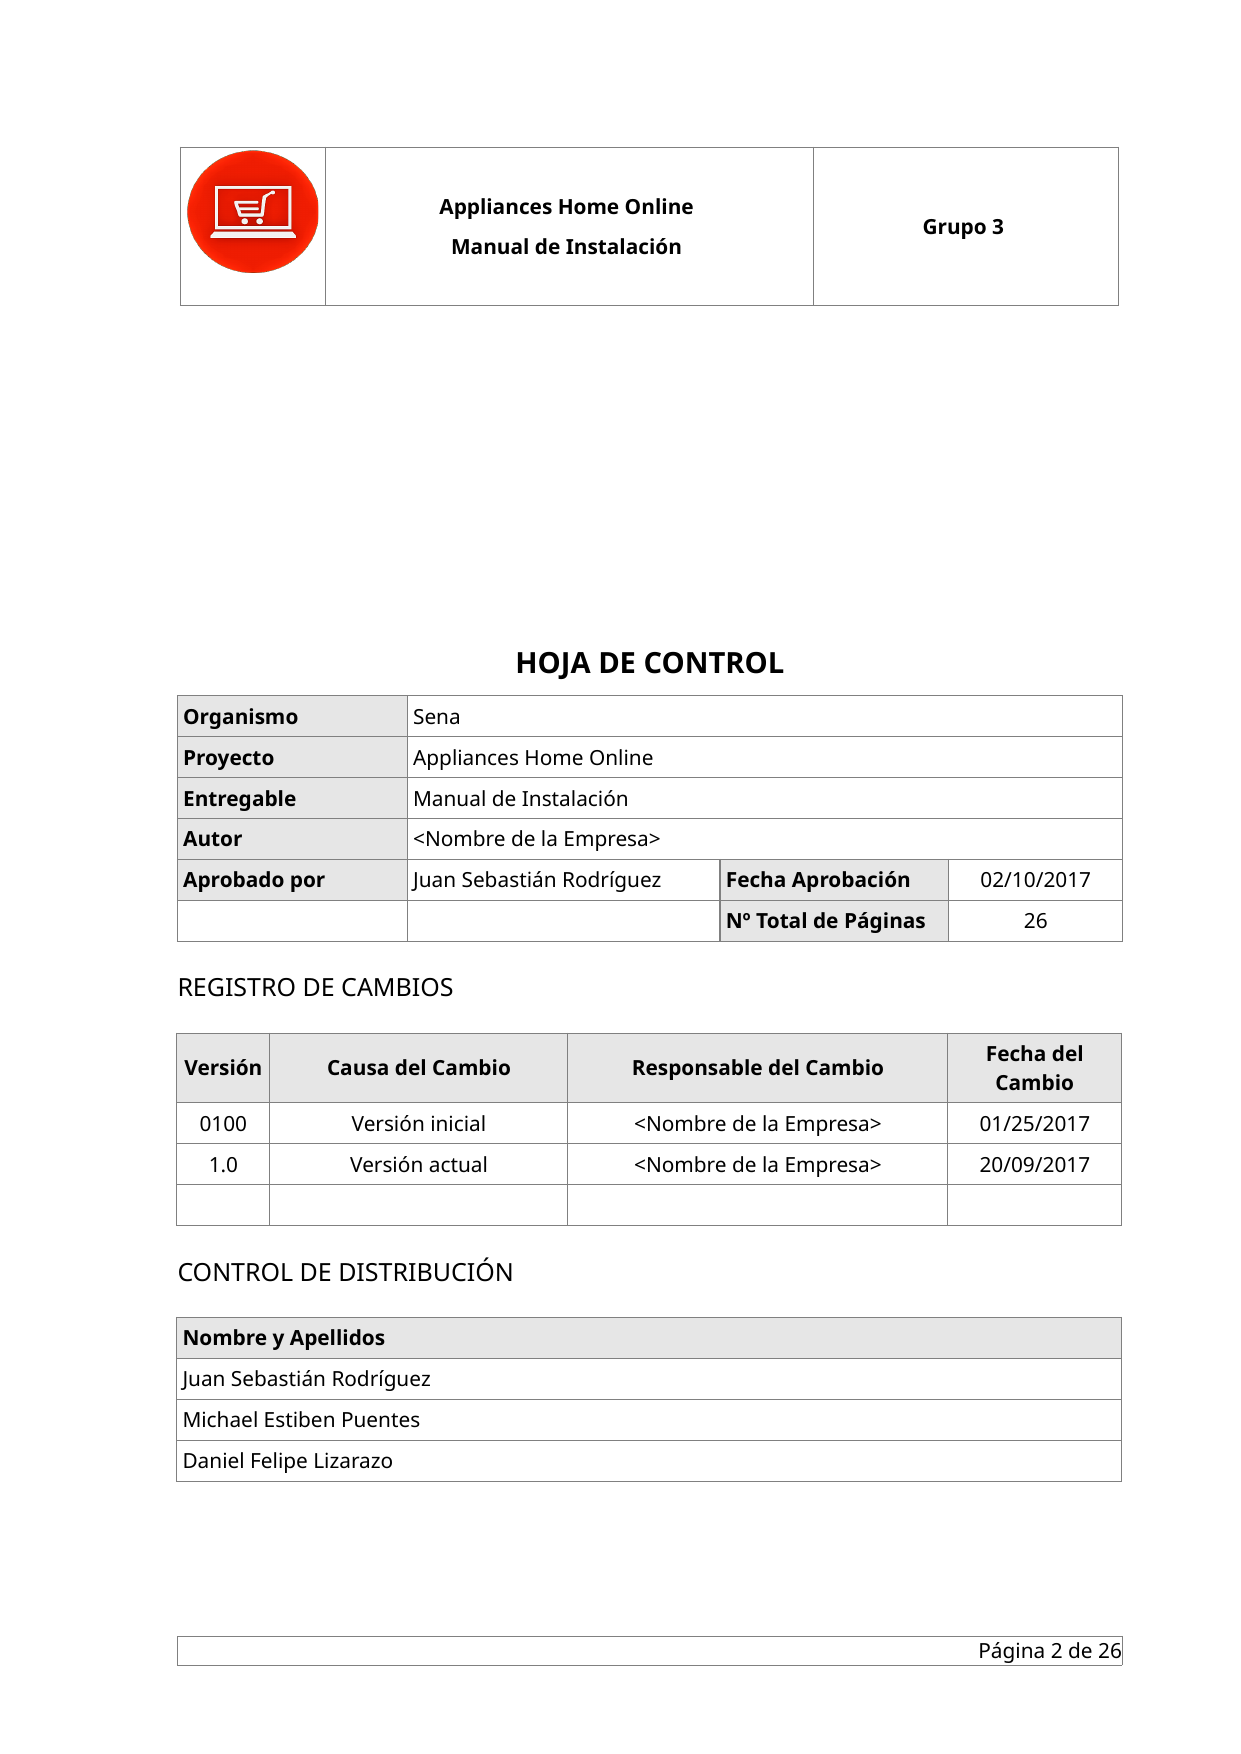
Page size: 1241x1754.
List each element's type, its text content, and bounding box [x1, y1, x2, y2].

table_cell Entregable [178, 778, 407, 818]
table_cell Nº Total de Páginas [721, 901, 948, 941]
table_cell Juan Sebastián Rodríguez, Michael Puentes, Daniel Lizarazo [568, 1103, 947, 1143]
table_cell Versión actual [270, 1144, 567, 1184]
table_cell Michael Estiben Puentes [177, 1400, 1121, 1439]
table_cell Fecha Aprobación [721, 860, 948, 900]
table_cell [408, 901, 719, 941]
table_header Sena [408, 696, 1122, 736]
table_header Causa del Cambio [270, 1034, 567, 1102]
table_cell [177, 1185, 269, 1225]
table_cell 22 [949, 901, 1122, 941]
table_cell Juan Sebastián Rodríguez, Michael Puentes, Daniel Lizarazo [408, 819, 1122, 859]
table_header Nombre y Apellidos [177, 1318, 1121, 1358]
table_header Responsable del Cambio [568, 1034, 947, 1102]
table_cell Versión inicial [270, 1103, 567, 1143]
table_cell 01/25/2017 [948, 1103, 1121, 1143]
table_cell Aprobado por [178, 860, 407, 900]
table_cell [270, 1185, 567, 1225]
table_cell Juan Sebastián Rodríguez, Michael Puentes, Daniel Lizarazo [568, 1144, 947, 1184]
text HOJA DE CONTROL [177, 643, 1122, 682]
table_cell Juan Sebastián Rodríguez [408, 860, 719, 900]
table_header Versión [177, 1034, 269, 1102]
table_cell 1.0 [177, 1144, 269, 1184]
table_cell Autor [178, 819, 407, 859]
table_cell 0100 [177, 1103, 269, 1143]
text REGISTRO DE CAMBIOS [177, 970, 1122, 1004]
table_cell [948, 1185, 1121, 1225]
table_cell [568, 1185, 947, 1225]
table_cell Manual de Instalación [408, 778, 1122, 818]
table_cell Juan Sebastián Rodríguez [177, 1359, 1121, 1399]
table_cell Proyecto [178, 737, 407, 777]
table_cell Daniel Felipe Lizarazo [177, 1441, 1121, 1481]
table_cell [178, 901, 407, 941]
table_header Fecha del Cambio [948, 1034, 1121, 1102]
table_cell Appliances Home Online [408, 737, 1122, 777]
text CONTROL DE DISTRIBUCIÓN [177, 1254, 1122, 1288]
table_cell 20/09/2017 [948, 1144, 1121, 1184]
table_header Organismo [178, 696, 407, 736]
table_cell 02/10/2017 [949, 860, 1122, 900]
